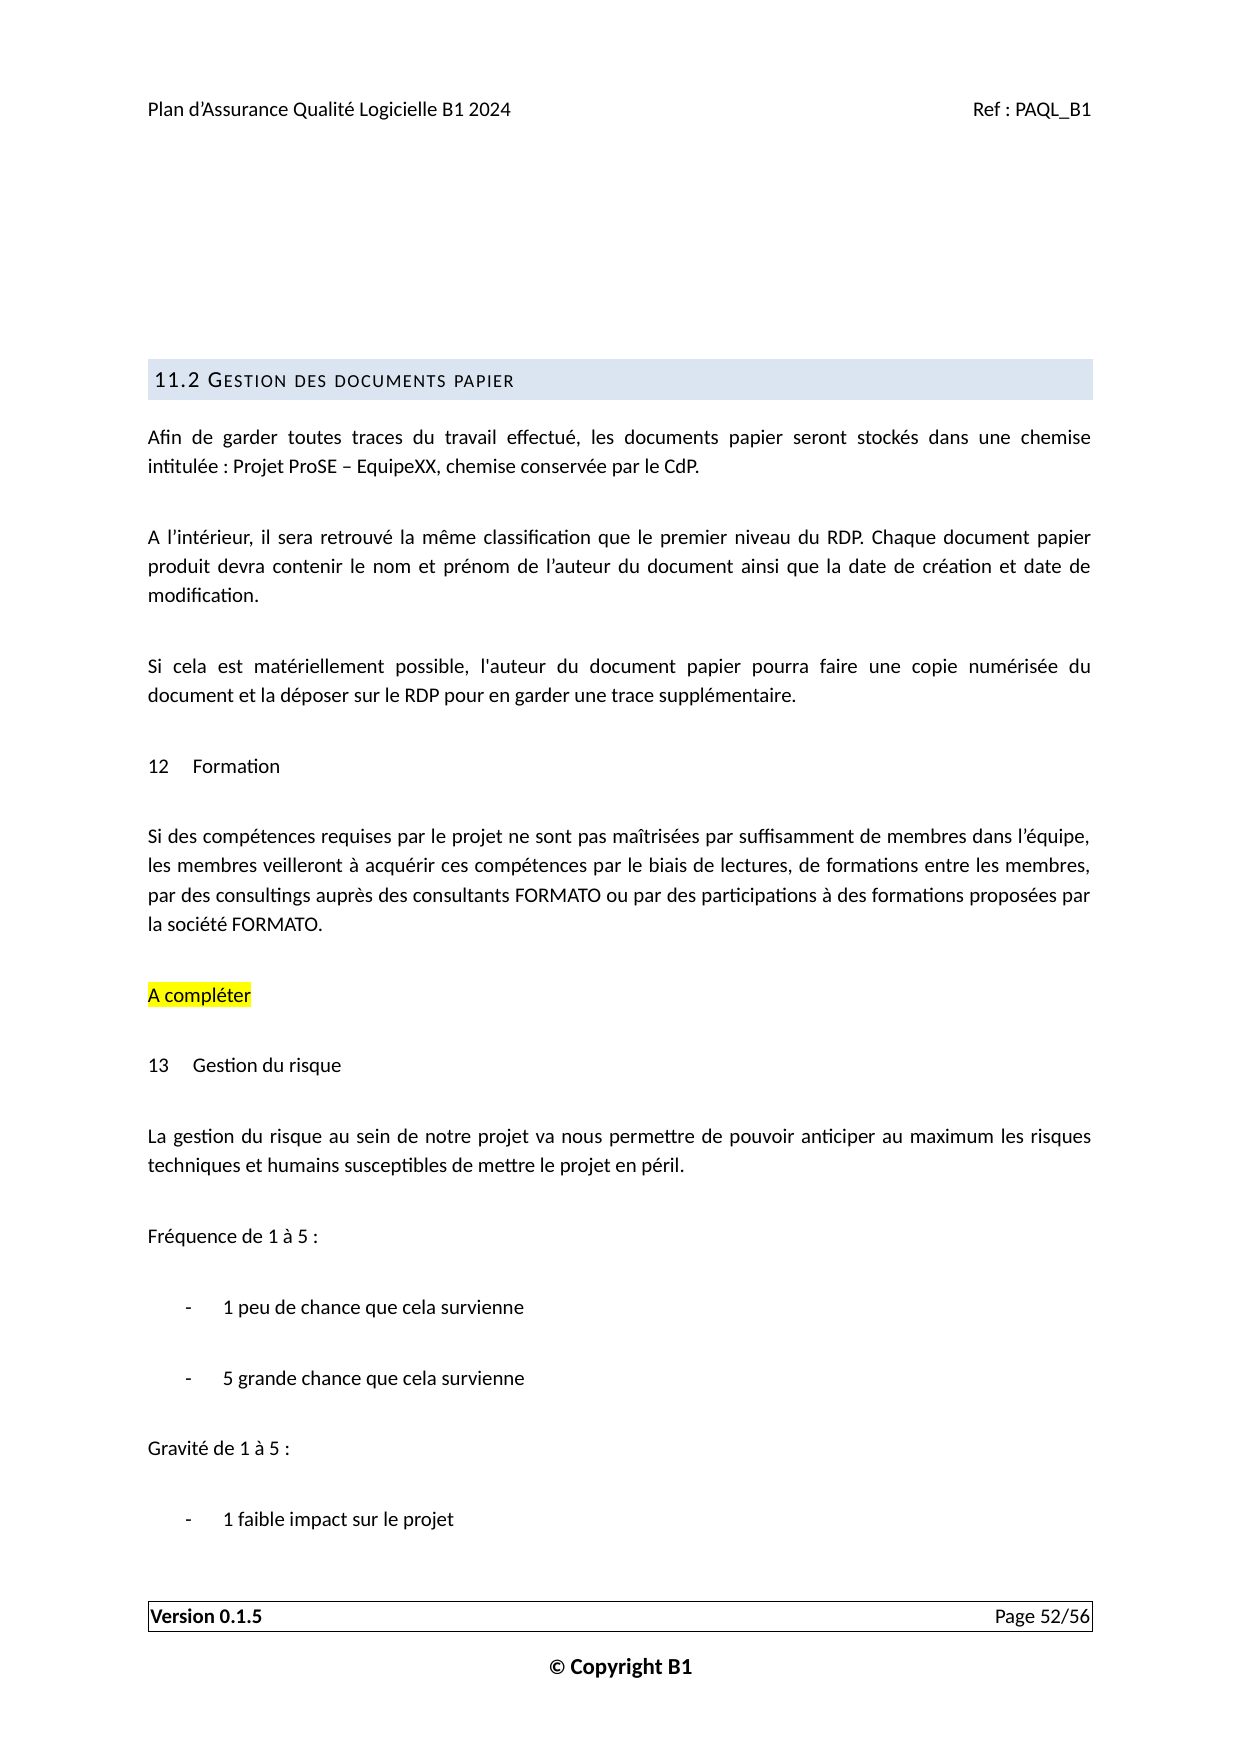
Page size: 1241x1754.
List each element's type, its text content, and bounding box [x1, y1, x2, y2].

list 5 grande chance que cela survienne [185, 1365, 1093, 1390]
list 1 peu de chance que cela survienne [185, 1294, 1093, 1319]
text Fréquence de 1 à 5 : [148, 1223, 1093, 1248]
text Gravité de 1 à 5 : [148, 1436, 1093, 1461]
text A l’intérieur, il sera retrouvé la même classification que le premier niveau du RDP. Chaque document papier produit devra contenir le nom et prénom de l’auteur du document ainsi que la date de création et date de modification. [148, 524, 1093, 608]
text Si des compétences requises par le projet ne sont pas maîtrisées par suffisamment de membres dans l’équipe, les membres veilleront à acquérir ces compétences par le biais de lectures, de formations entre les membres, par des consultings auprès des consultants FORMATO ou par des participations à des formations proposées par la société FORMATO. [148, 823, 1093, 936]
text La gestion du risque au sein de notre projet va nous permettre de pouvoir anticiper au maximum les risques techniques et humains susceptibles de mettre le projet en péril. [148, 1123, 1093, 1178]
list Gestion des documents papier [154, 366, 1086, 393]
text A compléter [148, 982, 1093, 1007]
text Afin de garder toutes traces du travail effectué, les documents papier seront stockés dans une chemise intitulée : Projet ProSE – EquipeXX, chemise conservée par le CdP. [148, 424, 1093, 479]
text Si cela est matériellement possible, l'auteur du document papier pourra faire une copie numérisée du document et la déposer sur le RDP pour en garder une trace supplémentaire. [148, 653, 1093, 708]
list Gestion du risque [148, 1052, 1093, 1078]
list 1 faible impact sur le projet [185, 1506, 1093, 1532]
list Formation [148, 753, 1093, 778]
